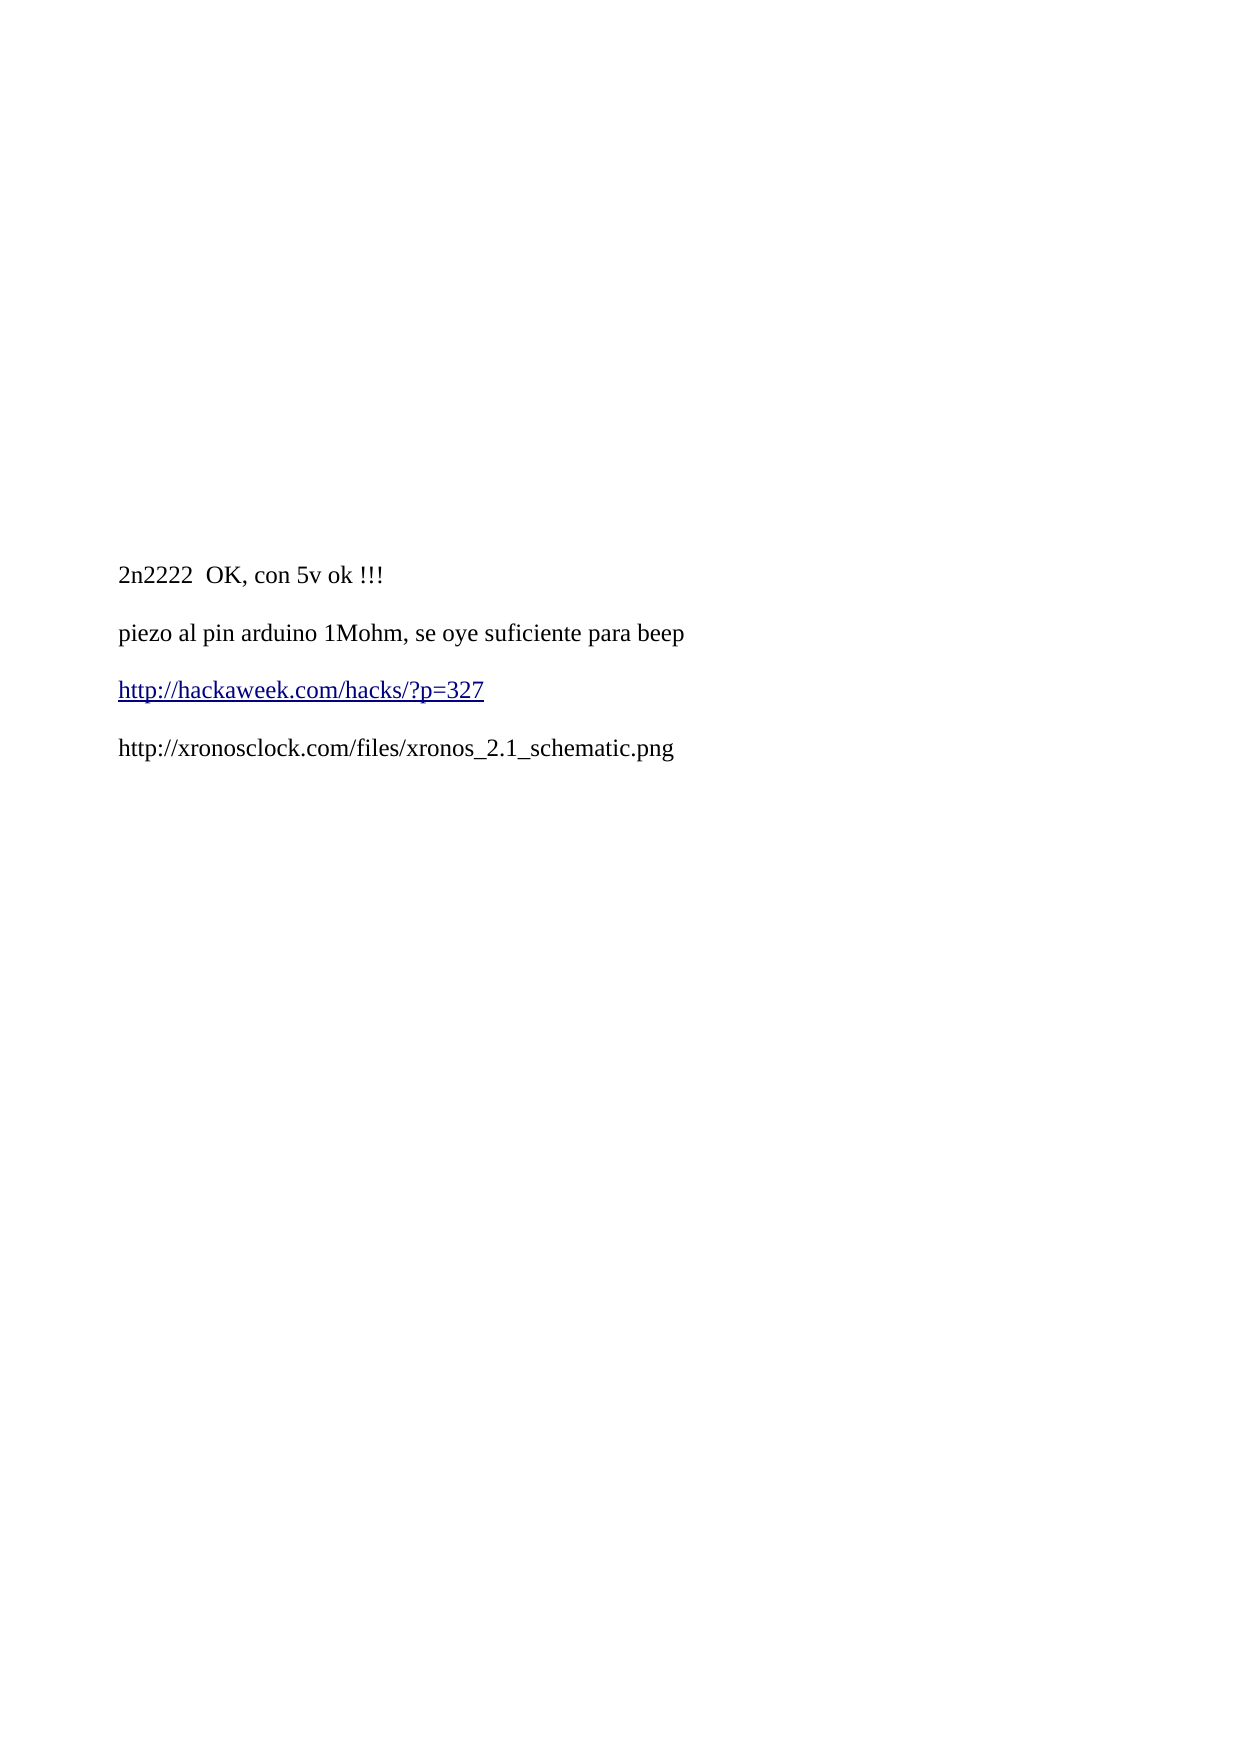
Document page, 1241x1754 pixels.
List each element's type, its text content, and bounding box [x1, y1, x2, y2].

text piezo al pin arduino 1Mohm, se oye suficiente para beep [118, 618, 1122, 646]
text 2n2222 OK, con 5v ok !!! [118, 560, 1122, 589]
text http://xronosclock.com/files/xronos_2.1_schematic.png [118, 733, 1122, 761]
text http://hackaweek.com/hacks/?p=327 [118, 675, 1122, 704]
